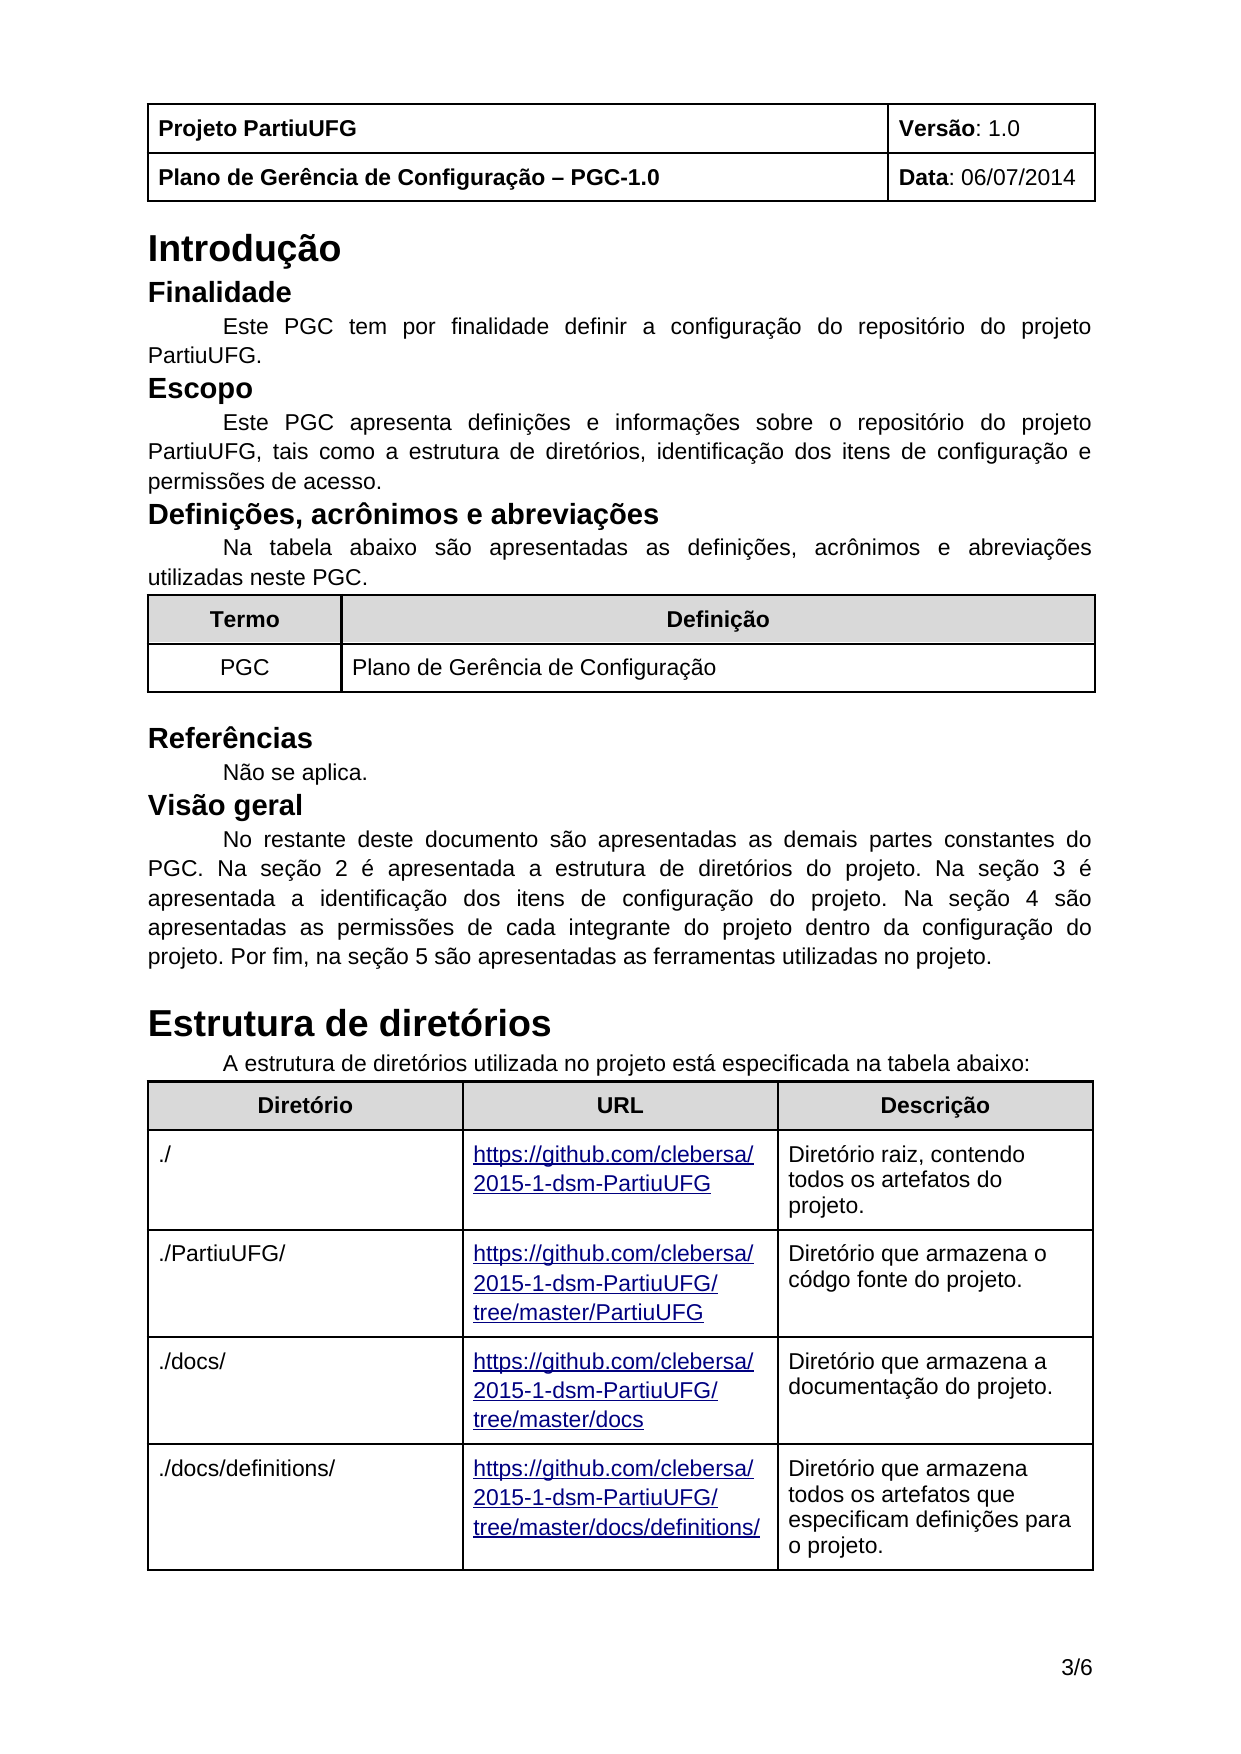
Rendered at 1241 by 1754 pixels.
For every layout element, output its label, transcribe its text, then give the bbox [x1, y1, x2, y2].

table_cell https://github.com/clebersa/2015-1-dsm-PartiuUFG/tree/master/PartiuUFG [464, 1231, 777, 1336]
subtitle Visão geral [148, 789, 1093, 822]
table_cell ./PartiuUFG/ [149, 1231, 462, 1336]
table_header Termo [149, 596, 340, 642]
table_cell Plano de Gerência de Configuração [343, 645, 1094, 691]
text Na tabela abaixo são apresentadas as definições, acrônimos e abreviações utilizadas neste PGC. [148, 535, 1093, 590]
text Este PGC apresenta definições e informações sobre o repositório do projeto PartiuUFG, tais como a estrutura de diretórios, identificação dos itens de configuração e permissões de acesso. [148, 409, 1093, 494]
table_cell ./docs/definitions/ [149, 1445, 462, 1569]
table_header Diretório [149, 1083, 462, 1129]
table_cell https://github.com/clebersa/2015-1-dsm-PartiuUFG [464, 1131, 777, 1229]
subtitle Estrutura de diretórios [148, 1003, 1093, 1045]
table_cell Diretório que armazena a documentação do projeto. [779, 1338, 1092, 1443]
subtitle Referências [148, 722, 1093, 755]
table_cell PGC [149, 645, 340, 691]
text Não se aplica. [148, 760, 1093, 785]
table_cell Diretório raiz, contendo todos os artefatos do projeto. [779, 1131, 1092, 1229]
table_cell Diretório que armazena todos os artefatos que especificam definições para o projeto. [779, 1445, 1092, 1569]
text Este PGC tem por finalidade definir a configuração do repositório do projeto PartiuUFG. [148, 313, 1093, 368]
table_header URL [464, 1083, 777, 1129]
table_cell https://github.com/clebersa/2015-1-dsm-PartiuUFG/tree/master/docs [464, 1338, 777, 1443]
text A estrutura de diretórios utilizada no projeto está especificada na tabela abaixo: [148, 1051, 1093, 1077]
table_cell ./ [149, 1131, 462, 1229]
subtitle Escopo [148, 372, 1093, 405]
subtitle Definições, acrônimos e abreviações [148, 498, 1093, 530]
subtitle Introdução [148, 228, 1093, 270]
text No restante deste documento são apresentadas as demais partes constantes do PGC. Na seção 2 é apresentada a estrutura de diretórios do projeto. Na seção 3 é apresentada a identificação dos itens de configuração do projeto. Na seção 4 são apresentadas as permissões de cada integrante do projeto dentro da configuração do projeto. Por fim, na seção 5 são apresentadas as ferramentas utilizadas no projeto. [148, 827, 1093, 970]
table_cell Diretório que armazena o códgo fonte do projeto. [779, 1231, 1092, 1336]
subtitle Finalidade [148, 276, 1093, 309]
table_cell ./docs/ [149, 1338, 462, 1443]
table_cell https://github.com/clebersa/2015-1-dsm-PartiuUFG/tree/master/docs/definitions/ [464, 1445, 777, 1569]
table_header Descrição [779, 1083, 1092, 1129]
table_header Definição [343, 596, 1094, 642]
